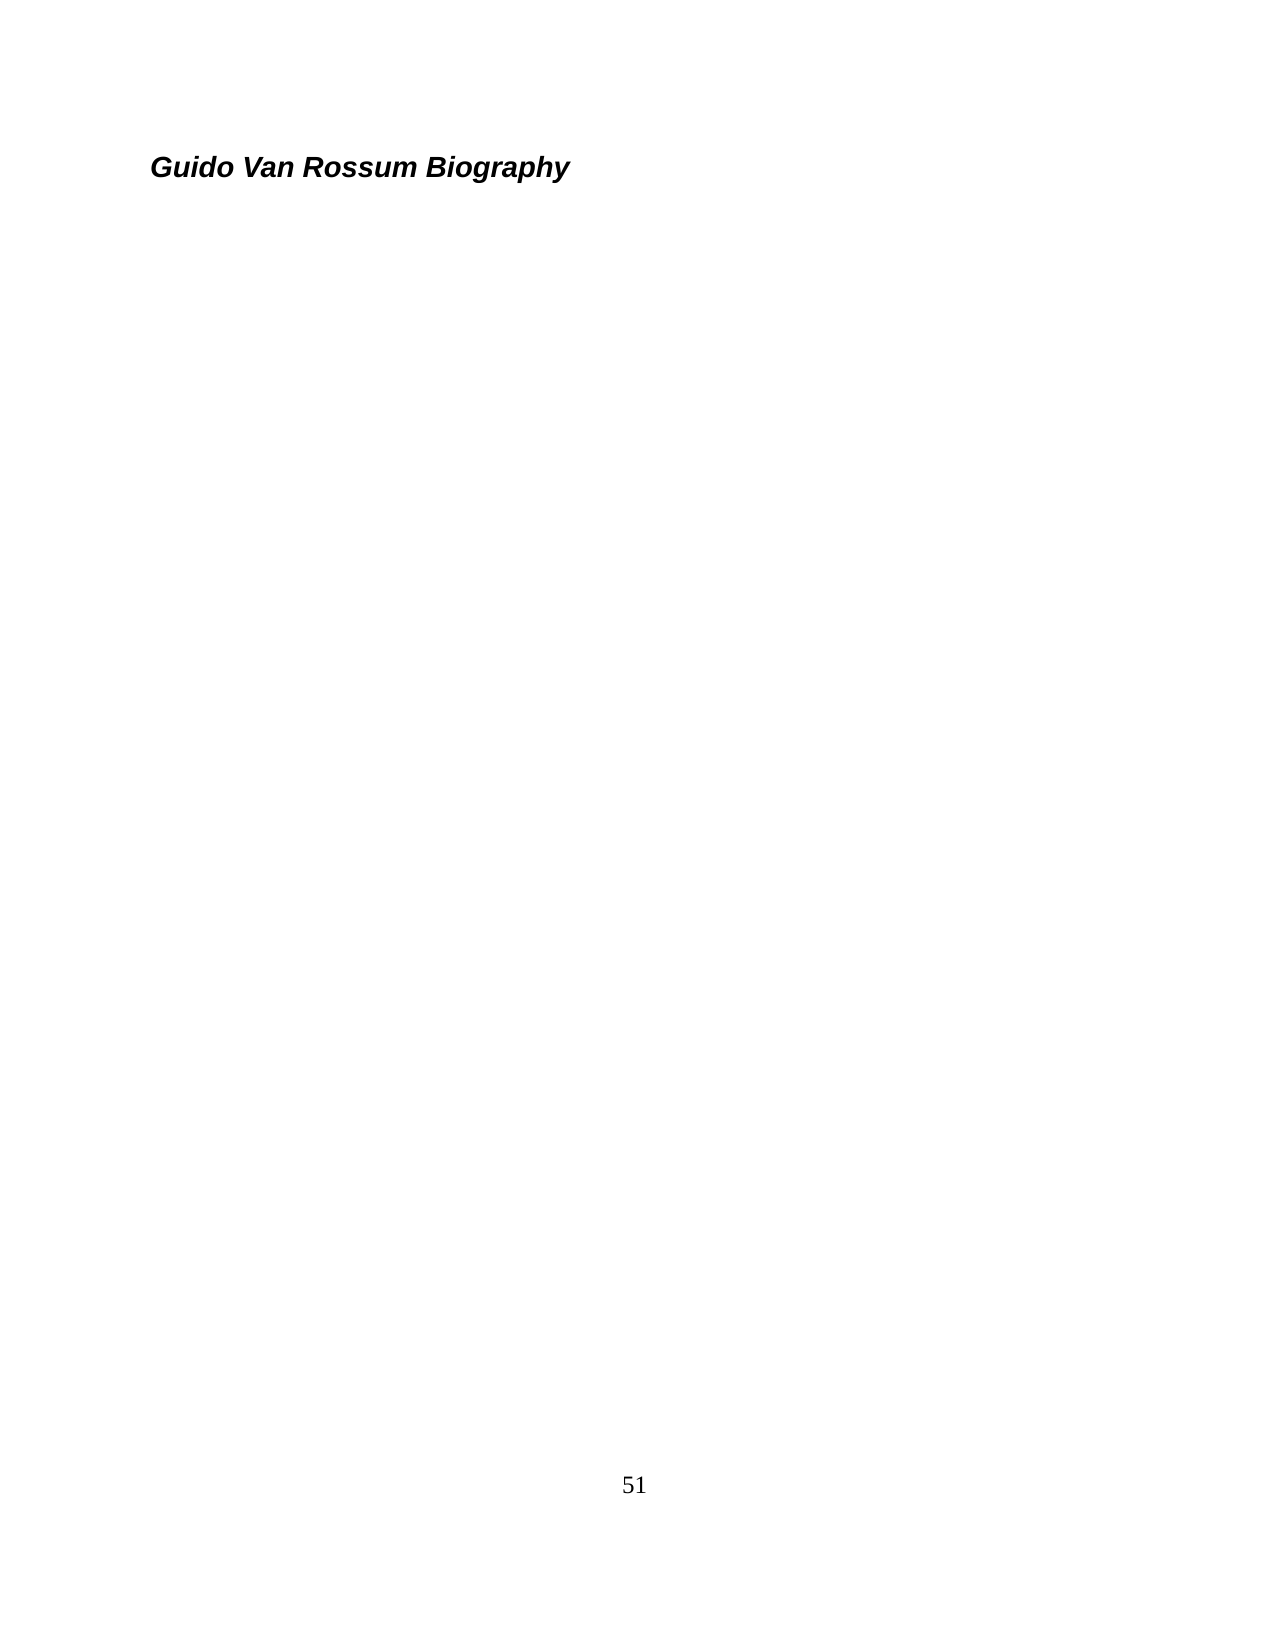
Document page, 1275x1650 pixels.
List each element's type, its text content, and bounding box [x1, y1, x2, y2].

subtitle Guido Van Rossum Biography [150, 150, 1125, 183]
